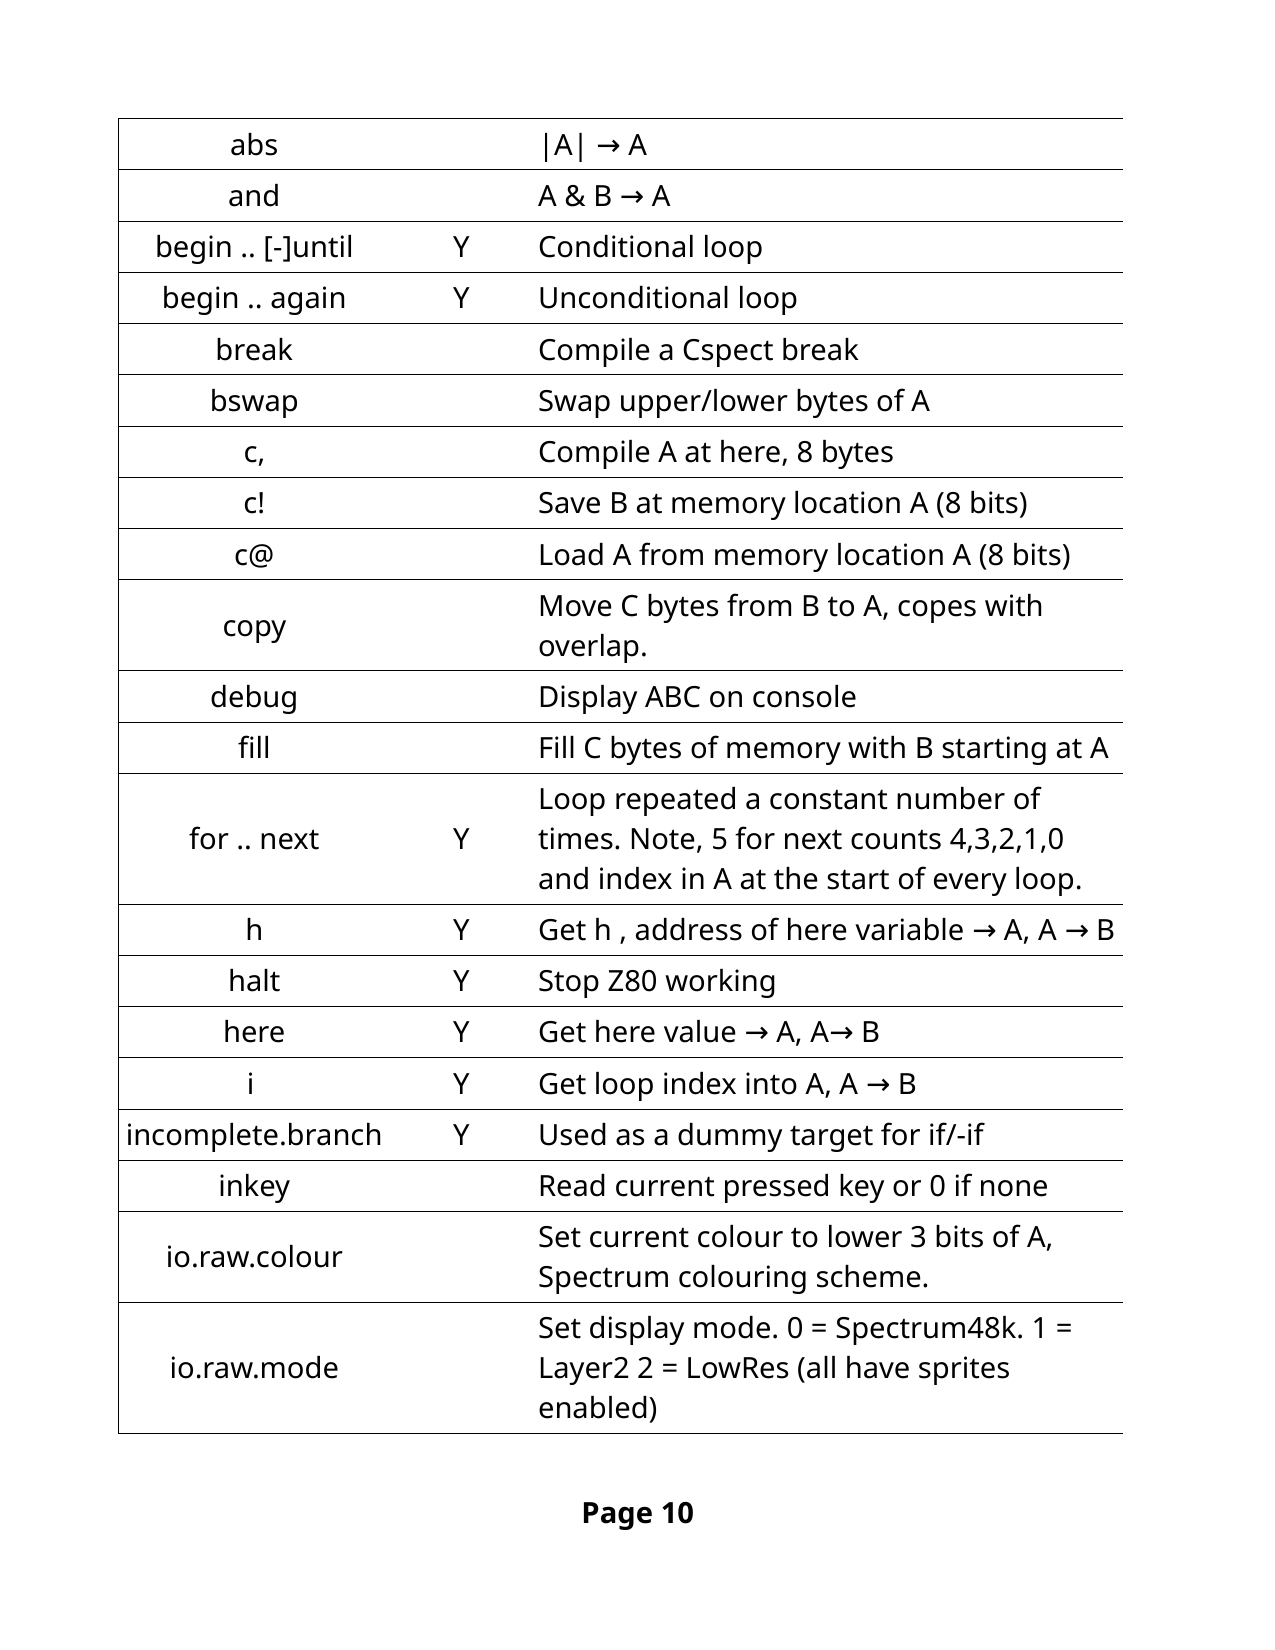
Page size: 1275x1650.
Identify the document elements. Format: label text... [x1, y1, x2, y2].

table_cell [390, 580, 532, 670]
table_cell bswap [119, 375, 390, 426]
table_cell [390, 1303, 532, 1432]
table_cell Y [390, 774, 532, 903]
table_cell io.raw.colour [119, 1212, 390, 1302]
table_cell Loop repeated a constant number of times. Note, 5 for next counts 4,3,2,1,0 and index in A at the start of every loop. [532, 774, 1123, 903]
table_cell [390, 671, 532, 722]
table_cell [390, 119, 532, 169]
table_cell Stop Z80 working [532, 956, 1123, 1006]
table_cell c, [119, 427, 390, 477]
table_cell [390, 1161, 532, 1211]
table_cell Y [390, 1007, 532, 1057]
table_cell fill [119, 723, 390, 773]
table_cell Conditional loop [532, 222, 1123, 272]
table_cell Y [390, 905, 532, 955]
table_cell Fill C bytes of memory with B starting at A [532, 723, 1123, 773]
table_cell [390, 375, 532, 426]
table_cell Y [390, 222, 532, 272]
table_cell [390, 529, 532, 579]
table_cell Compile A at here, 8 bytes [532, 427, 1123, 477]
table_cell Get here value → A, A→ B [532, 1007, 1123, 1057]
table_cell c@ [119, 529, 390, 579]
table_cell Get h , address of here variable → A, A → B [532, 905, 1123, 955]
table_cell for .. next [119, 774, 390, 903]
table_cell Y [390, 1058, 532, 1108]
table_cell here [119, 1007, 390, 1057]
table_cell c! [119, 478, 390, 528]
table_cell Y [390, 273, 532, 323]
table_cell Y [390, 1110, 532, 1160]
table_cell Get loop index into A, A → B [532, 1058, 1123, 1108]
table_cell |A| → A [532, 119, 1123, 169]
table_cell Compile a Cspect break [532, 324, 1123, 374]
table_cell and [119, 170, 390, 221]
table_cell [390, 478, 532, 528]
table_cell [390, 1212, 532, 1302]
table_cell Swap upper/lower bytes of A [532, 375, 1123, 426]
table_cell i [119, 1058, 390, 1108]
table_cell begin .. [-]until [119, 222, 390, 272]
table_cell [390, 170, 532, 221]
table_cell [390, 324, 532, 374]
table_cell Unconditional loop [532, 273, 1123, 323]
table_cell Read current pressed key or 0 if none [532, 1161, 1123, 1211]
table_cell h [119, 905, 390, 955]
table_cell Load A from memory location A (8 bits) [532, 529, 1123, 579]
table_cell begin .. again [119, 273, 390, 323]
table_cell Move C bytes from B to A, copes with overlap. [532, 580, 1123, 670]
table_cell copy [119, 580, 390, 670]
table_cell Set display mode. 0 = Spectrum48k. 1 = Layer2 2 = LowRes (all have sprites enabled) [532, 1303, 1123, 1432]
table_cell Y [390, 956, 532, 1006]
table_cell incomplete.branch [119, 1110, 390, 1160]
table_cell halt [119, 956, 390, 1006]
table_cell [390, 723, 532, 773]
table_cell io.raw.mode [119, 1303, 390, 1432]
table_cell debug [119, 671, 390, 722]
table_cell A & B → A [532, 170, 1123, 221]
table_cell abs [119, 119, 390, 169]
table_cell Display ABC on console [532, 671, 1123, 722]
table_cell [390, 427, 532, 477]
table_cell inkey [119, 1161, 390, 1211]
table_cell Set current colour to lower 3 bits of A, Spectrum colouring scheme. [532, 1212, 1123, 1302]
table_cell break [119, 324, 390, 374]
table_cell Save B at memory location A (8 bits) [532, 478, 1123, 528]
table_cell Used as a dummy target for if/-if [532, 1110, 1123, 1160]
